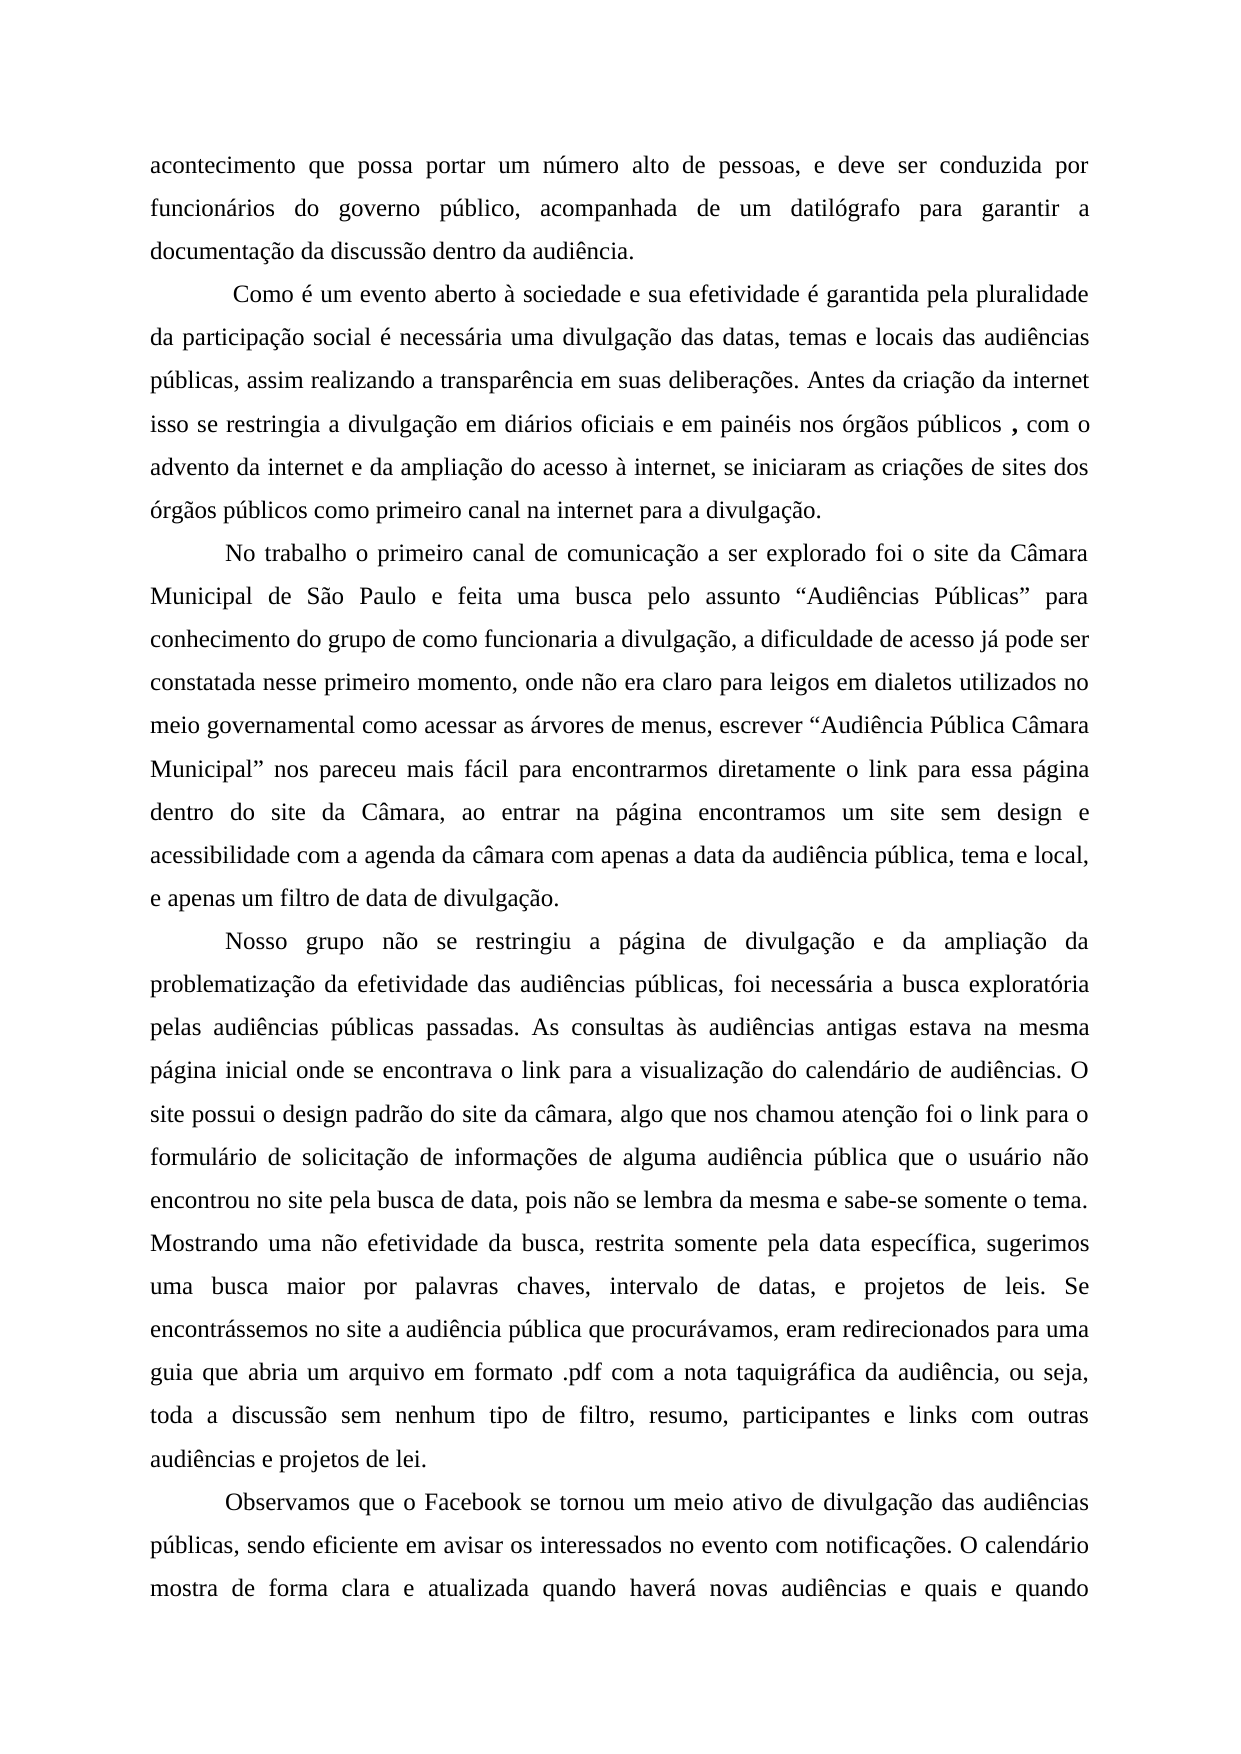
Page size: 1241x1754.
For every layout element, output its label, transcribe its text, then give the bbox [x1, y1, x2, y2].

text Observamos que o Facebook se tornou um meio ativo de divulgação das audiências públicas, sendo eficiente em avisar os interessados no evento com notificações. O calendário mostra de forma clara e atualizada quando haverá novas audiências e quais e quando [150, 1487, 1090, 1602]
text acontecimento que possa portar um número alto de pessoas, e deve ser conduzida por funcionários do governo público, acompanhada de um datilógrafo para garantir a documentação da discussão dentro da audiência. [150, 150, 1090, 265]
text Nosso grupo não se restringiu a página de divulgação e da ampliação da problematização da efetividade das audiências públicas, foi necessária a busca exploratória pelas audiências públicas passadas. As consultas às audiências antigas estava na mesma página inicial onde se encontrava o link para a visualização do calendário de audiências. O site possui o design padrão do site da câmara, algo que nos chamou atenção foi o link para o formulário de solicitação de informações de alguma audiência pública que o usuário não encontrou no site pela busca de data, pois não se lembra da mesma e sabe-se somente o tema. Mostrando uma não efetividade da busca, restrita somente pela data específica, sugerimos uma busca maior por palavras chaves, intervalo de datas, e projetos de leis. Se encontrássemos no site a audiência pública que procurávamos, eram redirecionados para uma guia que abria um arquivo em formato .pdf com a nota taquigráfica da audiência, ou seja, toda a discussão sem nenhum tipo de filtro, resumo, participantes e links com outras audiências e projetos de lei. [150, 926, 1090, 1472]
text Como é um evento aberto à sociedade e sua efetividade é garantida pela pluralidade da participação social é necessária uma divulgação das datas, temas e locais das audiências públicas, assim realizando a transparência em suas deliberações. Antes da criação da internet isso se restringia a divulgação em diários oficiais e em painéis nos órgãos públicos , com o advento da internet e da ampliação do acesso à internet, se iniciaram as criações de sites dos órgãos públicos como primeiro canal na internet para a divulgação. [150, 279, 1090, 524]
text No trabalho o primeiro canal de comunicação a ser explorado foi o site da Câmara Municipal de São Paulo e feita uma busca pelo assunto “Audiências Públicas” para conhecimento do grupo de como funcionaria a divulgação, a dificuldade de acesso já pode ser constatada nesse primeiro momento, onde não era claro para leigos em dialetos utilizados no meio governamental como acessar as árvores de menus, escrever “Audiência Pública Câmara Municipal” nos pareceu mais fácil para encontrarmos diretamente o link para essa página dentro do site da Câmara, ao entrar na página encontramos um site sem design e acessibilidade com a agenda da câmara com apenas a data da audiência pública, tema e local, e apenas um filtro de data de divulgação. [150, 538, 1090, 912]
